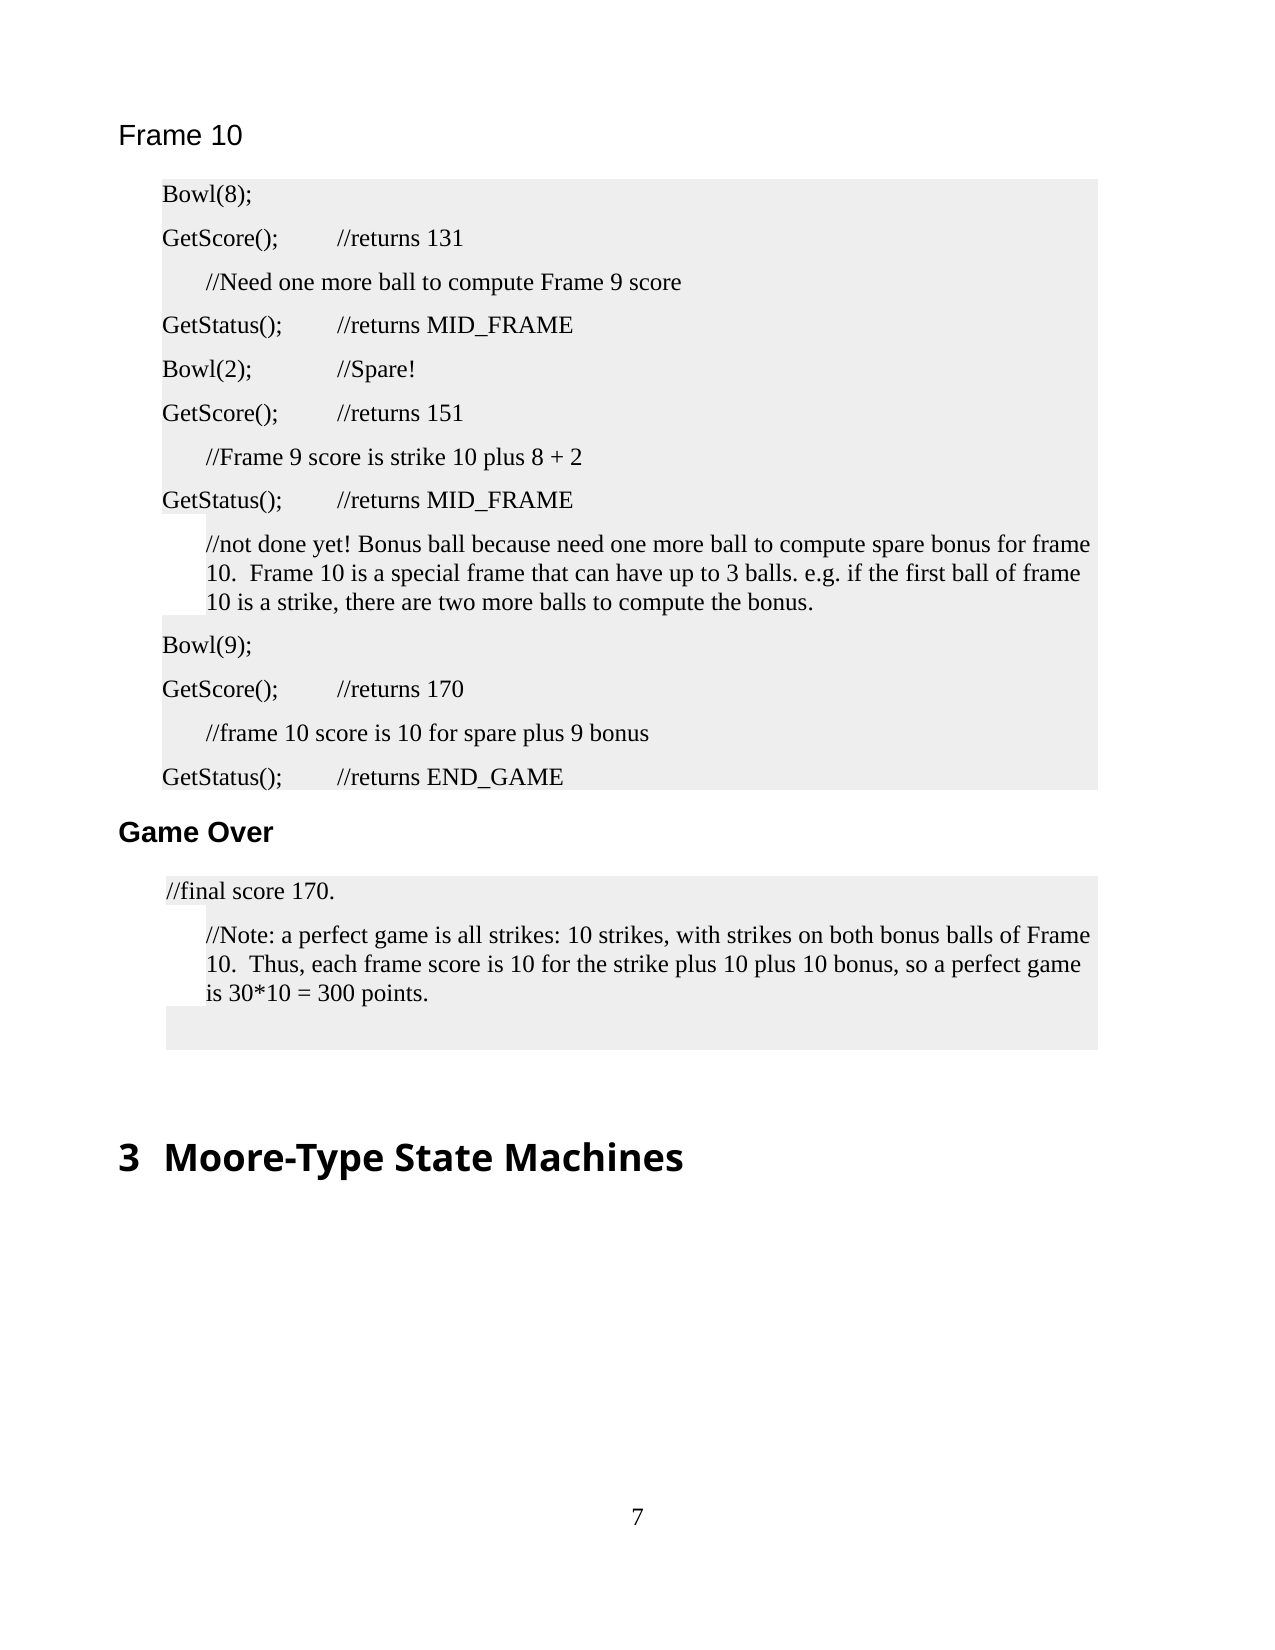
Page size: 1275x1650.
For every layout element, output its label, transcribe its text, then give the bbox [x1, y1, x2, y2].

text GetScore(); //returns 151 [162, 398, 1098, 427]
text Bowl(9); [162, 630, 1098, 659]
text GetScore(); //returns 170 [162, 674, 1098, 703]
text GetStatus(); //returns MID_FRAME [162, 310, 1098, 339]
text GetScore(); //returns 131 [162, 223, 1098, 252]
text //frame 10 score is 10 for spare plus 9 bonus [162, 718, 1098, 747]
subtitle Game Over [118, 815, 1157, 849]
subtitle Moore-Type State Machines [118, 1131, 1157, 1182]
text //not done yet! Bonus ball because need one more ball to compute spare bonus for frame 10. Frame 10 is a special frame that can have up to 3 balls. e.g. if the first ball of frame 10 is a strike, there are two more balls to compute the bonus. [206, 529, 1098, 615]
text Bowl(8); [162, 179, 1098, 208]
subtitle Frame 10 [118, 118, 1157, 152]
text Bowl(2); //Spare! [162, 354, 1098, 383]
text //final score 170. [166, 876, 1098, 905]
text GetStatus(); //returns END_GAME [162, 762, 1098, 790]
text //Note: a perfect game is all strikes: 10 strikes, with strikes on both bonus balls of Frame 10. Thus, each frame score is 10 for the strike plus 10 plus 10 bonus, so a perfect game is 30*10 = 300 points. [206, 920, 1098, 1006]
text //Frame 9 score is strike 10 plus 8 + 2 [162, 442, 1098, 470]
text //Need one more ball to compute Frame 9 score [162, 267, 1098, 295]
text GetStatus(); //returns MID_FRAME [162, 485, 1098, 514]
